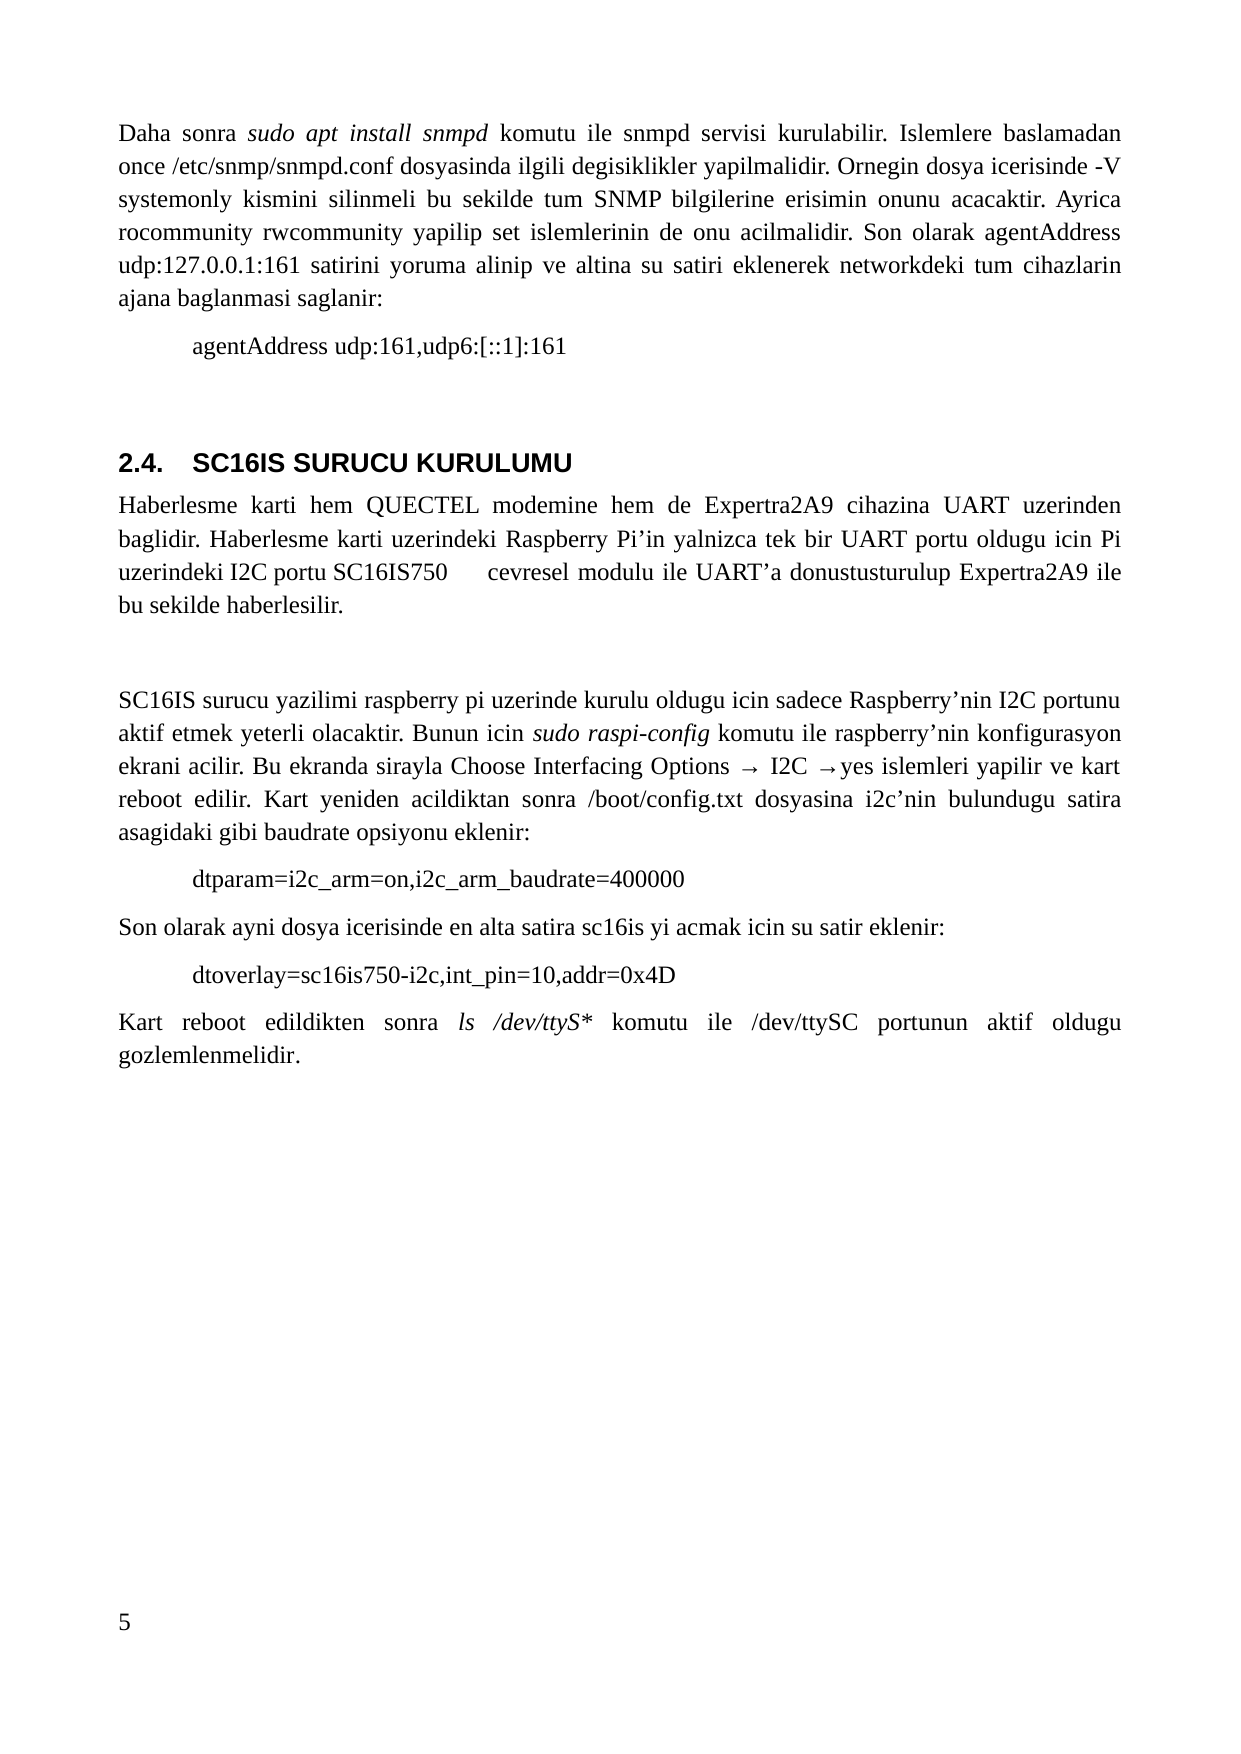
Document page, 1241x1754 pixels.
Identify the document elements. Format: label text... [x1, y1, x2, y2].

text dtparam=i2c_arm=on,i2c_arm_baudrate=400000 [118, 864, 1122, 893]
text dtoverlay=sc16is750-i2c,int_pin=10,addr=0x4D [118, 960, 1122, 988]
subtitle 2.4. SC16IS SURUCU KURULUMU [118, 447, 1122, 478]
text Daha sonra sudo apt install snmpd komutu ile snmpd servisi kurulabilir. Islemlere baslamadan once /etc/snmp/snmpd.conf dosyasinda ilgili degisiklikler yapilmalidir. Ornegin dosya icerisinde -V systemonly kismini silinmeli bu sekilde tum SNMP bilgilerine erisimin onunu acacaktir. Ayrica rocommunity rwcommunity yapilip set islemlerinin de onu acilmalidir. Son olarak agentAddress udp:127.0.0.1:161 satirini yoruma alinip ve altina su satiri eklenerek networkdeki tum cihazlarin ajana baglanmasi saglanir: [118, 118, 1122, 312]
text Son olarak ayni dosya icerisinde en alta satira sc16is yi acmak icin su satir eklenir: [118, 912, 1122, 941]
text Kart reboot edildikten sonra ls /dev/ttyS* komutu ile /dev/ttySC portunun aktif oldugu gozlemlenmelidir. [118, 1007, 1122, 1069]
text SC16IS surucu yazilimi raspberry pi uzerinde kurulu oldugu icin sadece Raspberry’nin I2C portunu aktif etmek yeterli olacaktir. Bunun icin sudo raspi-config komutu ile raspberry’nin konfigurasyon ekrani acilir. Bu ekranda sirayla Choose Interfacing Options → I2C →yes islemleri yapilir ve kart reboot edilir. Kart yeniden acildiktan sonra /boot/config.txt dosyasina i2c’nin bulundugu satira asagidaki gibi baudrate opsiyonu eklenir: [118, 685, 1122, 846]
text agentAddress udp:161,udp6:[::1]:161 [118, 331, 1122, 359]
text Haberlesme karti hem QUECTEL modemine hem de Expertra2A9 cihazina UART uzerinden baglidir. Haberlesme karti uzerindeki Raspberry Pi’in yalnizca tek bir UART portu oldugu icin Pi uzerindeki I2C portu SC16IS750 cevresel modulu ile UART’a donustusturulup Expertra2A9 ile bu sekilde haberlesilir. [118, 491, 1122, 618]
